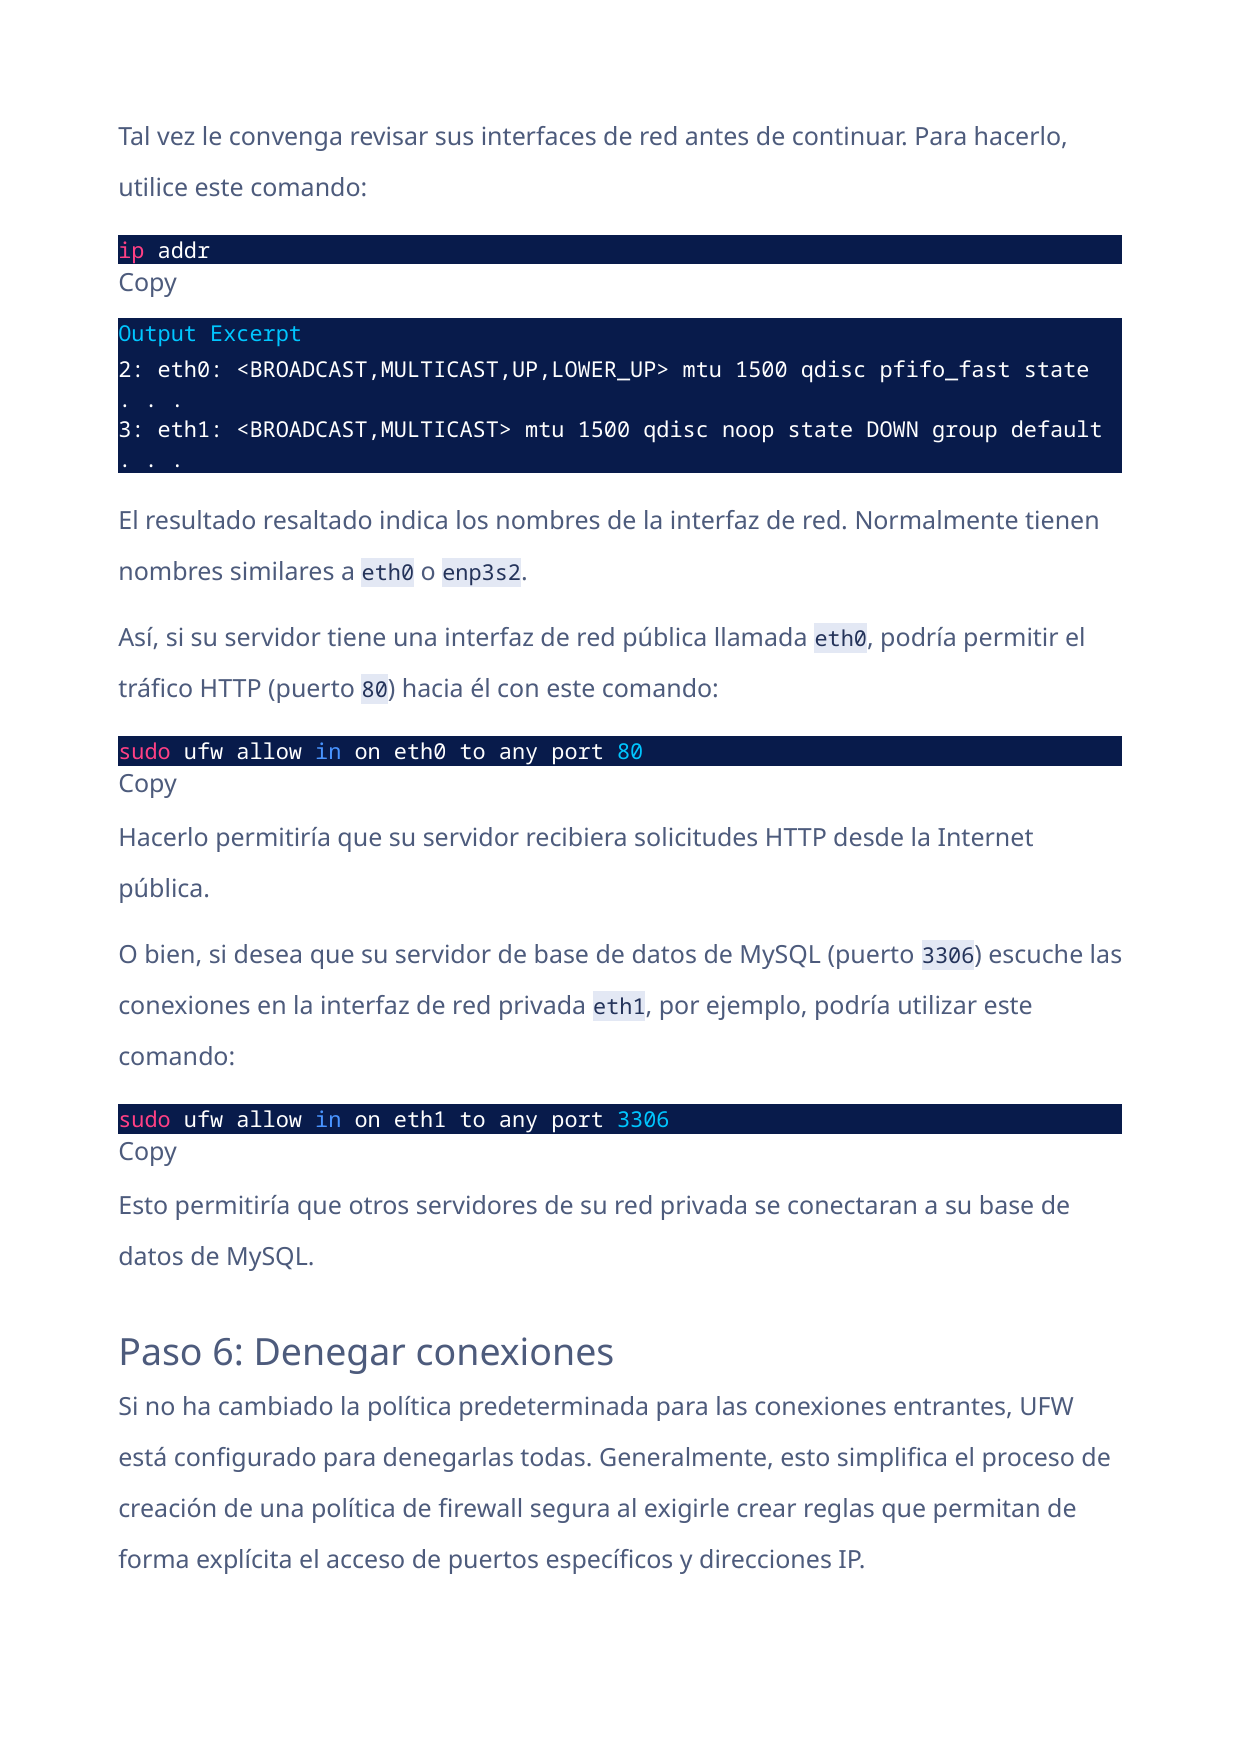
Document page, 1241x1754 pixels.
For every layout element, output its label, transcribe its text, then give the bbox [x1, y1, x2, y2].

text Tal vez le convenga revisar sus interfaces de red antes de continuar. Para hacerlo, utilice este comando: [118, 118, 1122, 203]
text . . . [118, 384, 1122, 414]
subtitle Paso 6: Denegar conexiones [118, 1325, 1122, 1376]
text Así, si su servidor tiene una interfaz de red pública llamada eth0, podría permitir el tráfico HTTP (puerto 80) hacia él con este comando: [118, 620, 1122, 705]
text ip addr [118, 235, 1122, 264]
text Copy [118, 766, 1122, 800]
text Copy [118, 264, 1122, 299]
text Hacerlo permitiría que su servidor recibiera solicitudes HTTP desde la Internet pública. [118, 820, 1122, 905]
text Copy [118, 1134, 1122, 1168]
text O bien, si desea que su servidor de base de datos de MySQL (puerto 3306) escuche las conexiones en la interfaz de red privada eth1, por ejemplo, podría utilizar este comando: [118, 937, 1122, 1073]
text El resultado resaltado indica los nombres de la interfaz de red. Normalmente tienen nombres similares a eth0 o enp3s2. [118, 503, 1122, 588]
text Output Excerpt [118, 318, 1122, 348]
text sudo ufw allow in on eth1 to any port 3306 [118, 1104, 1122, 1134]
text 3: eth1: <BROADCAST,MULTICAST> mtu 1500 qdisc noop state DOWN group default [118, 414, 1122, 444]
text Esto permitiría que otros servidores de su red privada se conectaran a su base de datos de MySQL. [118, 1188, 1122, 1273]
text 2: eth0: <BROADCAST,MULTICAST,UP,LOWER_UP> mtu 1500 qdisc pfifo_fast state [118, 354, 1122, 384]
text sudo ufw allow in on eth0 to any port 80 [118, 736, 1122, 766]
text Si no ha cambiado la política predeterminada para las conexiones entrantes, UFW está configurado para denegarlas todas. Generalmente, esto simplifica el proceso de creación de una política de firewall segura al exigirle crear reglas que permitan de forma explícita el acceso de puertos específicos y direcciones IP. [118, 1389, 1122, 1576]
text . . . [118, 444, 1122, 473]
